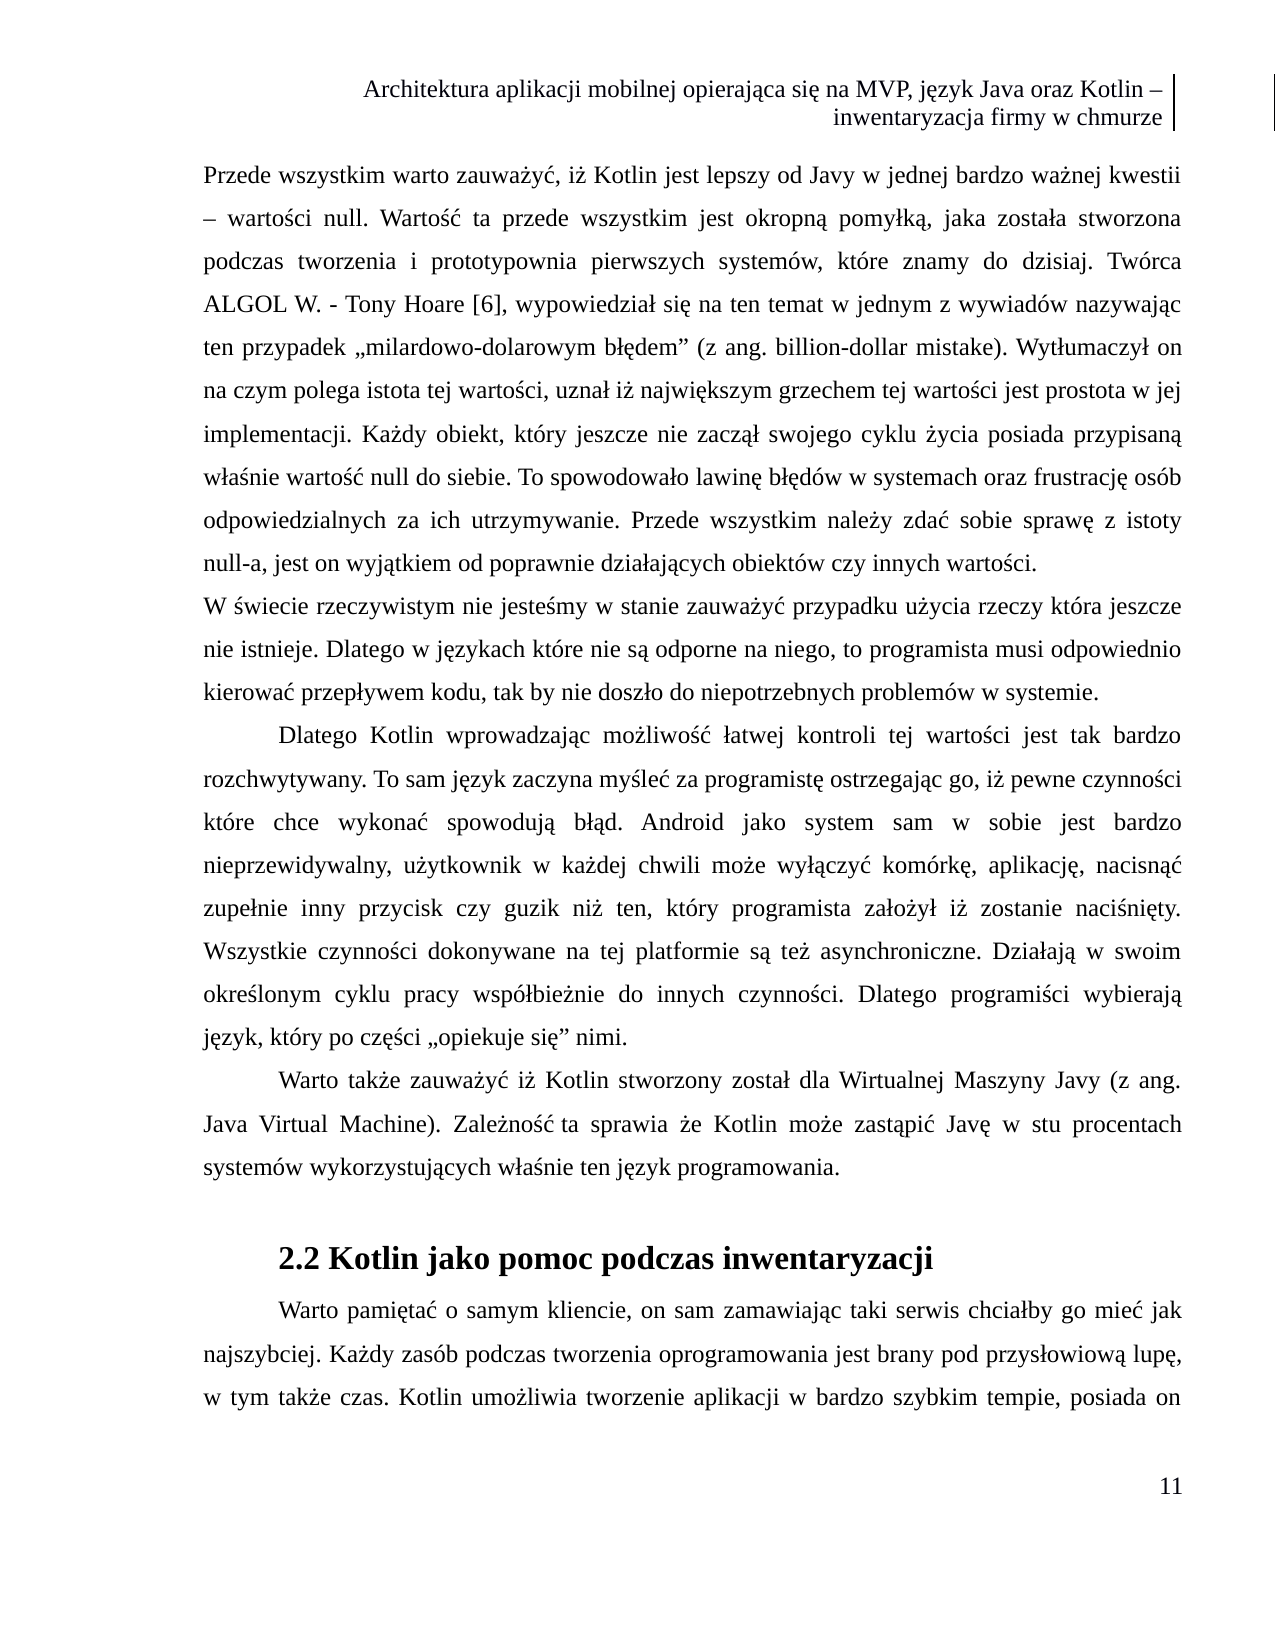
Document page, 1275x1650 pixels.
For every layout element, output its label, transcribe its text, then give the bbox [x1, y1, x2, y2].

text W świecie rzeczywistym nie jesteśmy w stanie zauważyć przypadku użycia rzeczy która jeszcze nie istnieje. Dlatego w językach które nie są odporne na niego, to programista musi odpowiednio kierować przepływem kodu, tak by nie doszło do niepotrzebnych problemów w systemie. [203, 591, 1183, 706]
text Warto pamiętać o samym kliencie, on sam zamawiając taki serwis chciałby go mieć jak najszybciej. Każdy zasób podczas tworzenia oprogramowania jest brany pod przysłowiową lupę, w tym także czas. Kotlin umożliwia tworzenie aplikacji w bardzo szybkim tempie, posiada on [203, 1296, 1183, 1411]
text Przede wszystkim warto zauważyć, iż Kotlin jest lepszy od Javy w jednej bardzo ważnej kwestii – wartości null. Wartość ta przede wszystkim jest okropną pomyłką, jaka została stworzona podczas tworzenia i prototypownia pierwszych systemów, które znamy do dzisiaj. Twórca ALGOL W. - Tony Hoare [6], wypowiedział się na ten temat w jednym z wywiadów nazywając ten przypadek „milardowo-dolarowym błędem” (z ang. billion-dollar mistake). Wytłumaczył on na czym polega istota tej wartości, uznał iż największym grzechem tej wartości jest prostota w jej implementacji. Każdy obiekt, który jeszcze nie zaczął swojego cyklu życia posiada przypisaną właśnie wartość null do siebie. To spowodowało lawinę błędów w systemach oraz frustrację osób odpowiedzialnych za ich utrzymywanie. Przede wszystkim należy zdać sobie sprawę z istoty null-a, jest on wyjątkiem od poprawnie działających obiektów czy innych wartości. [203, 160, 1183, 577]
text Dlatego Kotlin wprowadzając możliwość łatwej kontroli tej wartości jest tak bardzo rozchwytywany. To sam język zaczyna myśleć za programistę ostrzegając go, iż pewne czynności które chce wykonać spowodują błąd. Android jako system sam w sobie jest bardzo nieprzewidywalny, użytkownik w każdej chwili może wyłączyć komórkę, aplikację, nacisnąć zupełnie inny przycisk czy guzik niż ten, który programista założył iż zostanie naciśnięty. Wszystkie czynności dokonywane na tej platformie są też asynchroniczne. Działają w swoim określonym cyklu pracy współbieżnie do innych czynności. Dlatego programiści wybierają język, który po części „opiekuje się” nimi. [203, 721, 1183, 1051]
text Warto także zauważyć iż Kotlin stworzony został dla Wirtualnej Maszyny Javy (z ang. Java Virtual Machine). Zależność ta sprawia że Kotlin może zastąpić Javę w stu procentach systemów wykorzystujących właśnie ten język programowania. [203, 1066, 1183, 1181]
text 2.2 Kotlin jako pomoc podczas inwentaryzacji [203, 1238, 1183, 1276]
